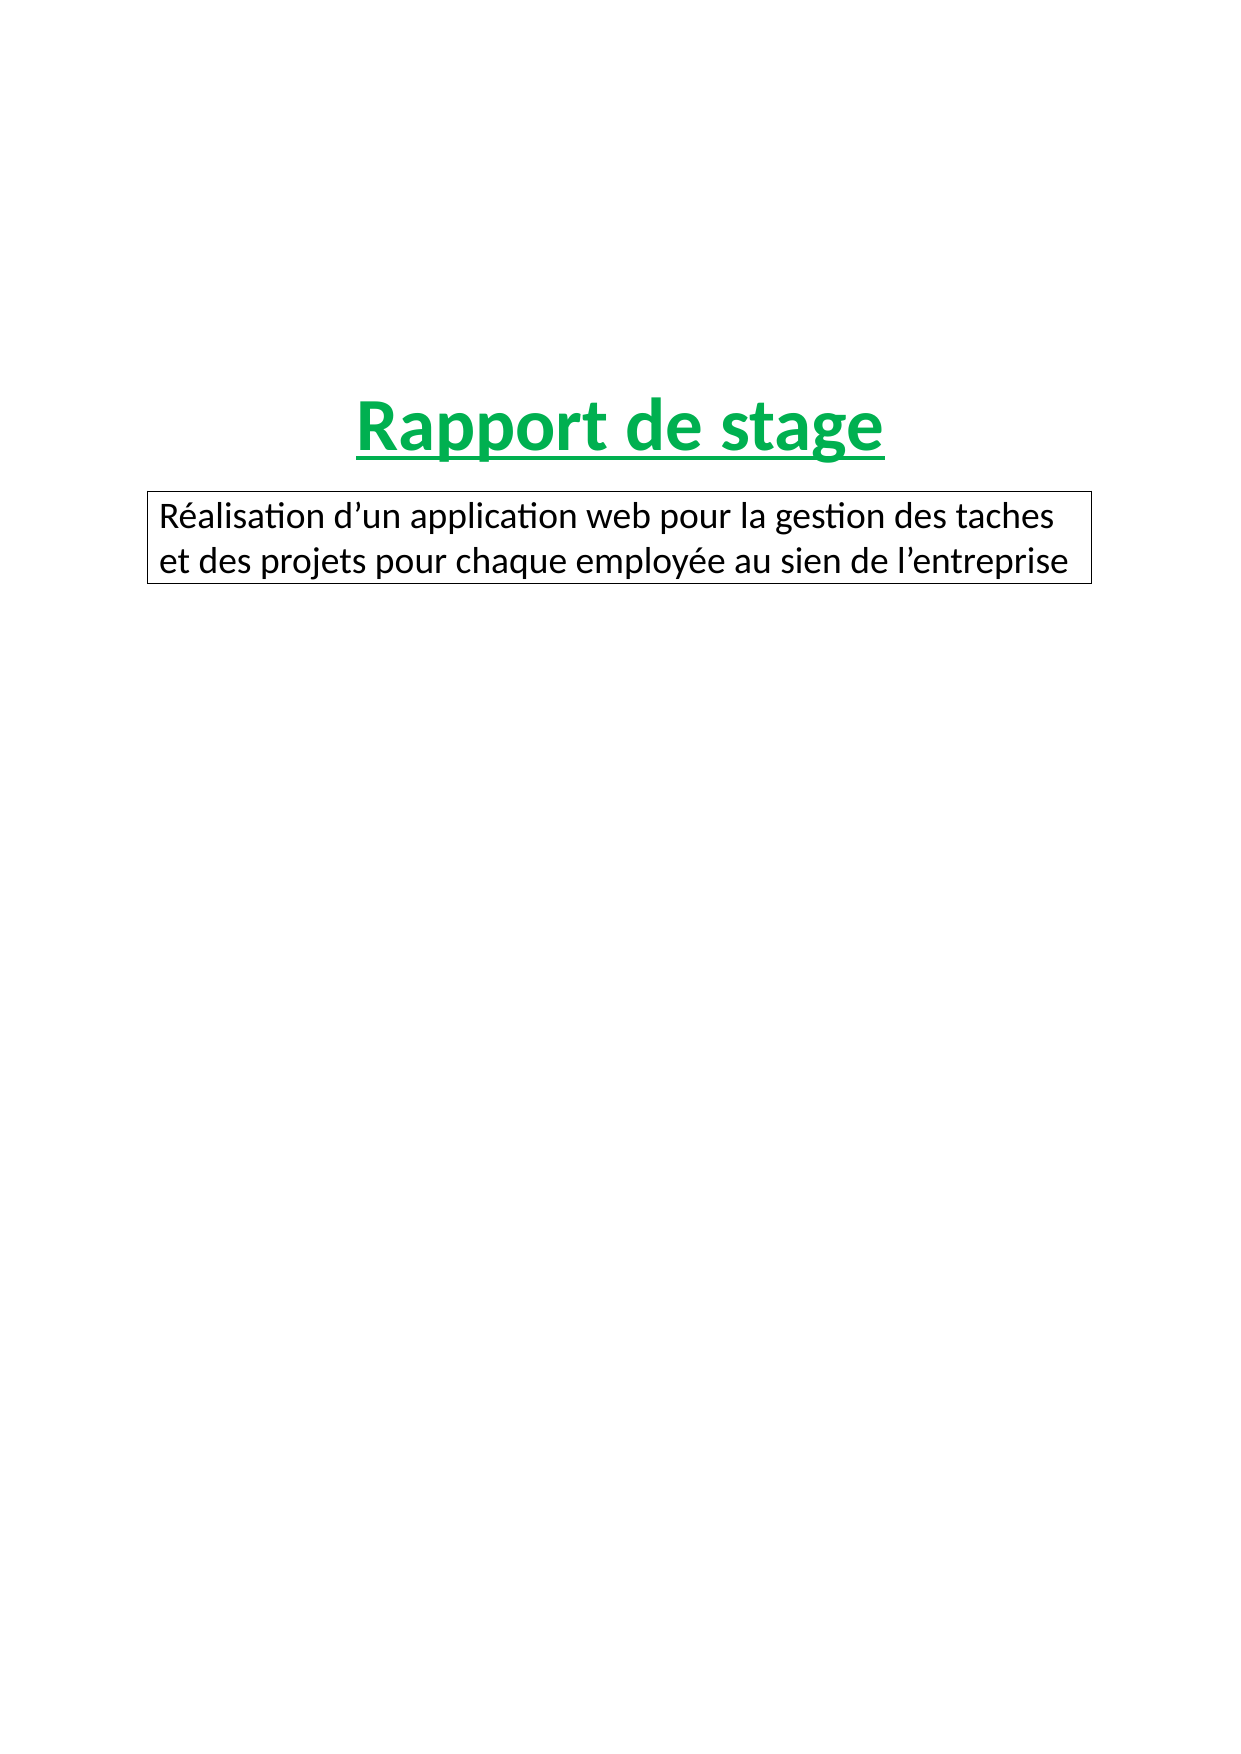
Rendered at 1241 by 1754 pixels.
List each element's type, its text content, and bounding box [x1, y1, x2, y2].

text Rapport de stage [148, 378, 1093, 469]
table_header Réalisation d’un application web pour la gestion des taches et des projets pour chaque employée au sien de l’entreprise [148, 492, 1091, 583]
